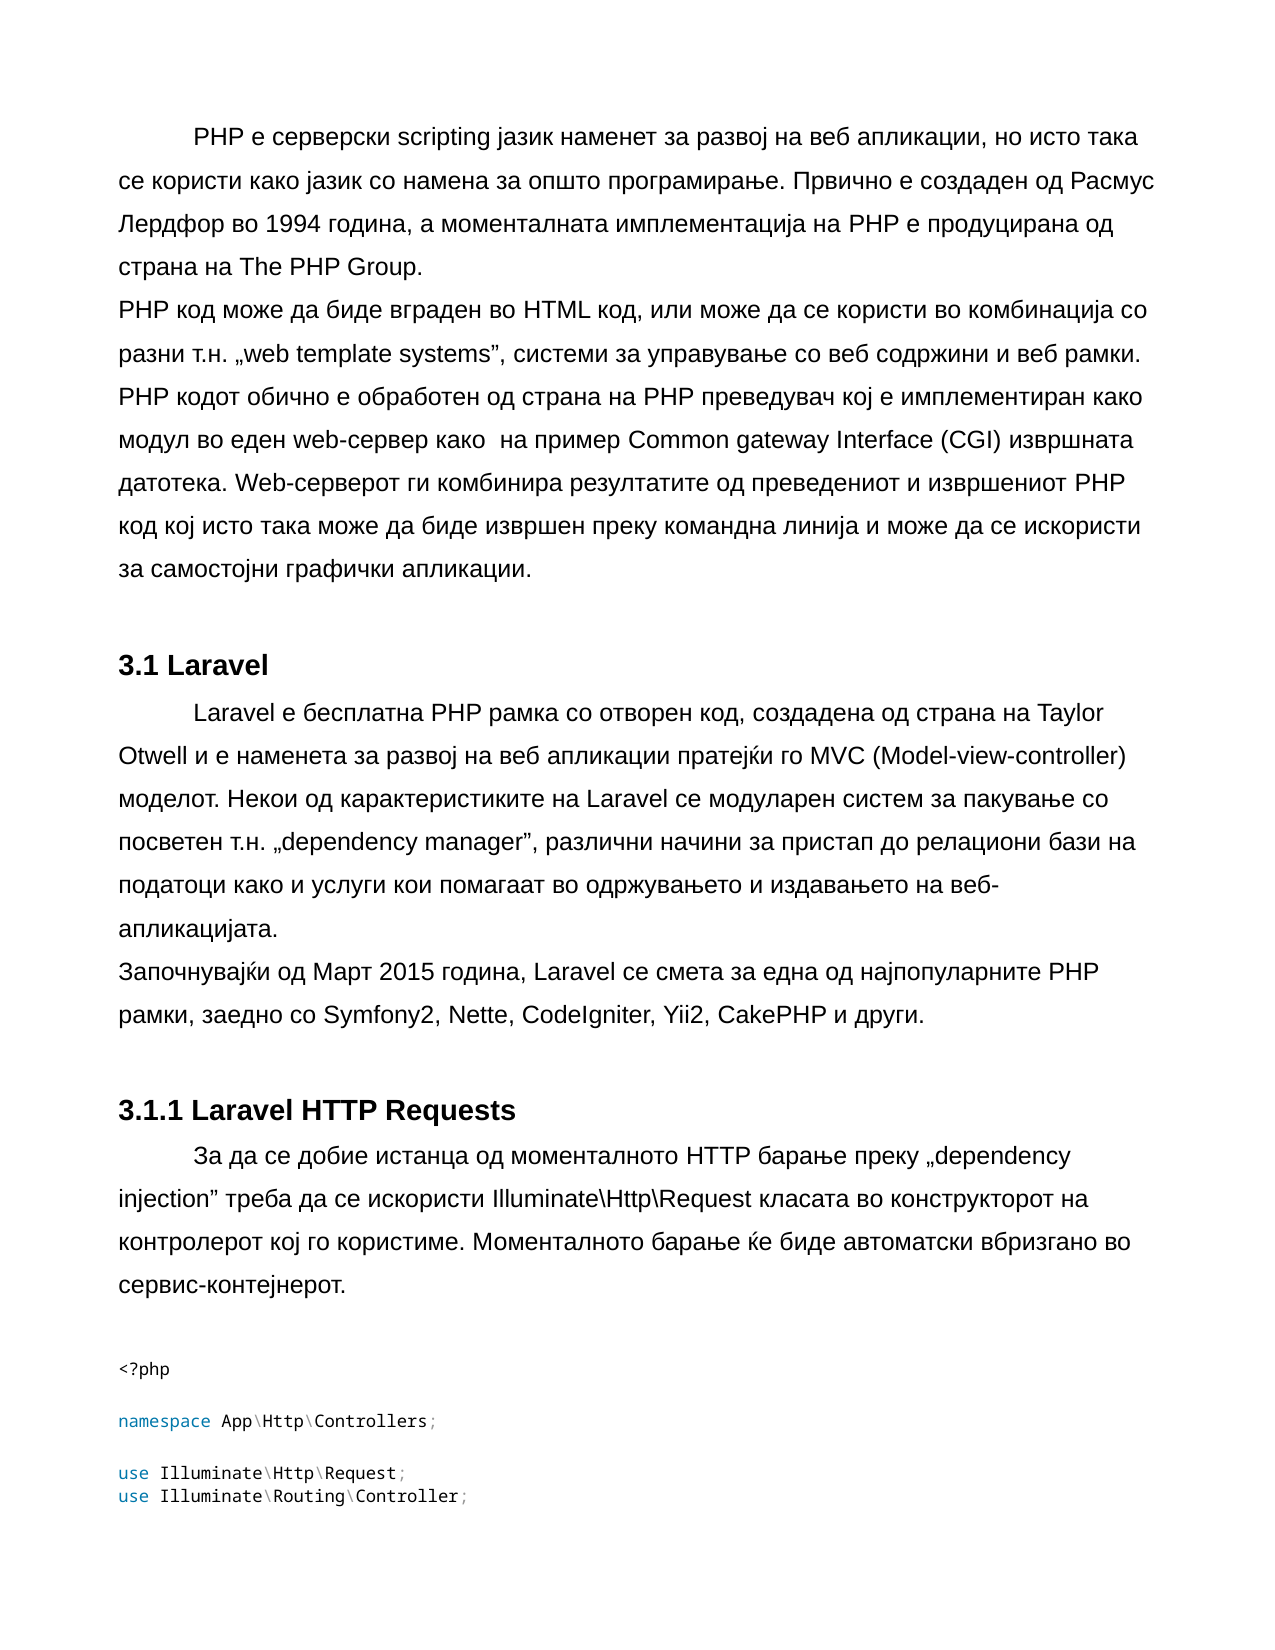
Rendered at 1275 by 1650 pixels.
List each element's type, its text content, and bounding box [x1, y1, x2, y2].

text 3.1.1 Laravel HTTP Requests За да се добие истанца од моменталното HTTP барање преку „dependency injection” треба да се искористи Illuminate\Http\Request класата во конструкторот на контролерот кој го користиме. Моменталното барање ќе биде автоматски вбризгано во сервис-контејнерот. [118, 1093, 1157, 1299]
text use Illuminate\Routing\Controller; [118, 1484, 1157, 1508]
text 3.1 Laravel [118, 648, 1157, 681]
text Laravel е бесплатна PHP рамка со отворен код, создадена од страна на Taylor Otwell и е наменета за развој на веб апликации пратејќи го MVC (Model-view-controller) моделот. Некои од карактеристиките на Laravel се модуларен систем за пакување со посветен т.н. „dependency manager”, различни начини за пристап до релациони бази на податоци како и услуги кои помагаат во одржувањето и издавањето на веб-апликацијата. Започнувајќи од Март 2015 година, Laravel се смета за една од најпопуларните PHP рамки, заедно со Symfony2, Nette, CodeIgniter, Yii2, CakePHP и други. [118, 698, 1157, 1028]
text PHP е серверски scripting јазик наменет за развој на веб апликации, но исто така се користи како јазик со намена за општо програмирање. Првично е создаден од Расмус Лердфор во 1994 година, а моменталната имплементација на PHP е продуцирана од страна на The PHP Group. PHP код може да биде вграден во HTML код, или може да се користи во комбинација со разни т.н. „web template systems”, системи за управување со веб содржини и веб рамки. PHP кодот обично е обработен од страна на PHP преведувач кој е имплементиран како модул во еден web-сервер како на пример Common gateway Interface (CGI) извршната датотека. Web-серверот ги комбинира резултатите од преведениот и извршениот PHP код кој исто така може да биде извршен преку командна линија и може да се искористи за самостојни графички апликации. [118, 118, 1157, 583]
text use Illuminate\Http\Request; [118, 1461, 1157, 1484]
text namespace App\Http\Controllers; [118, 1409, 1157, 1432]
text <?php [118, 1357, 1157, 1380]
